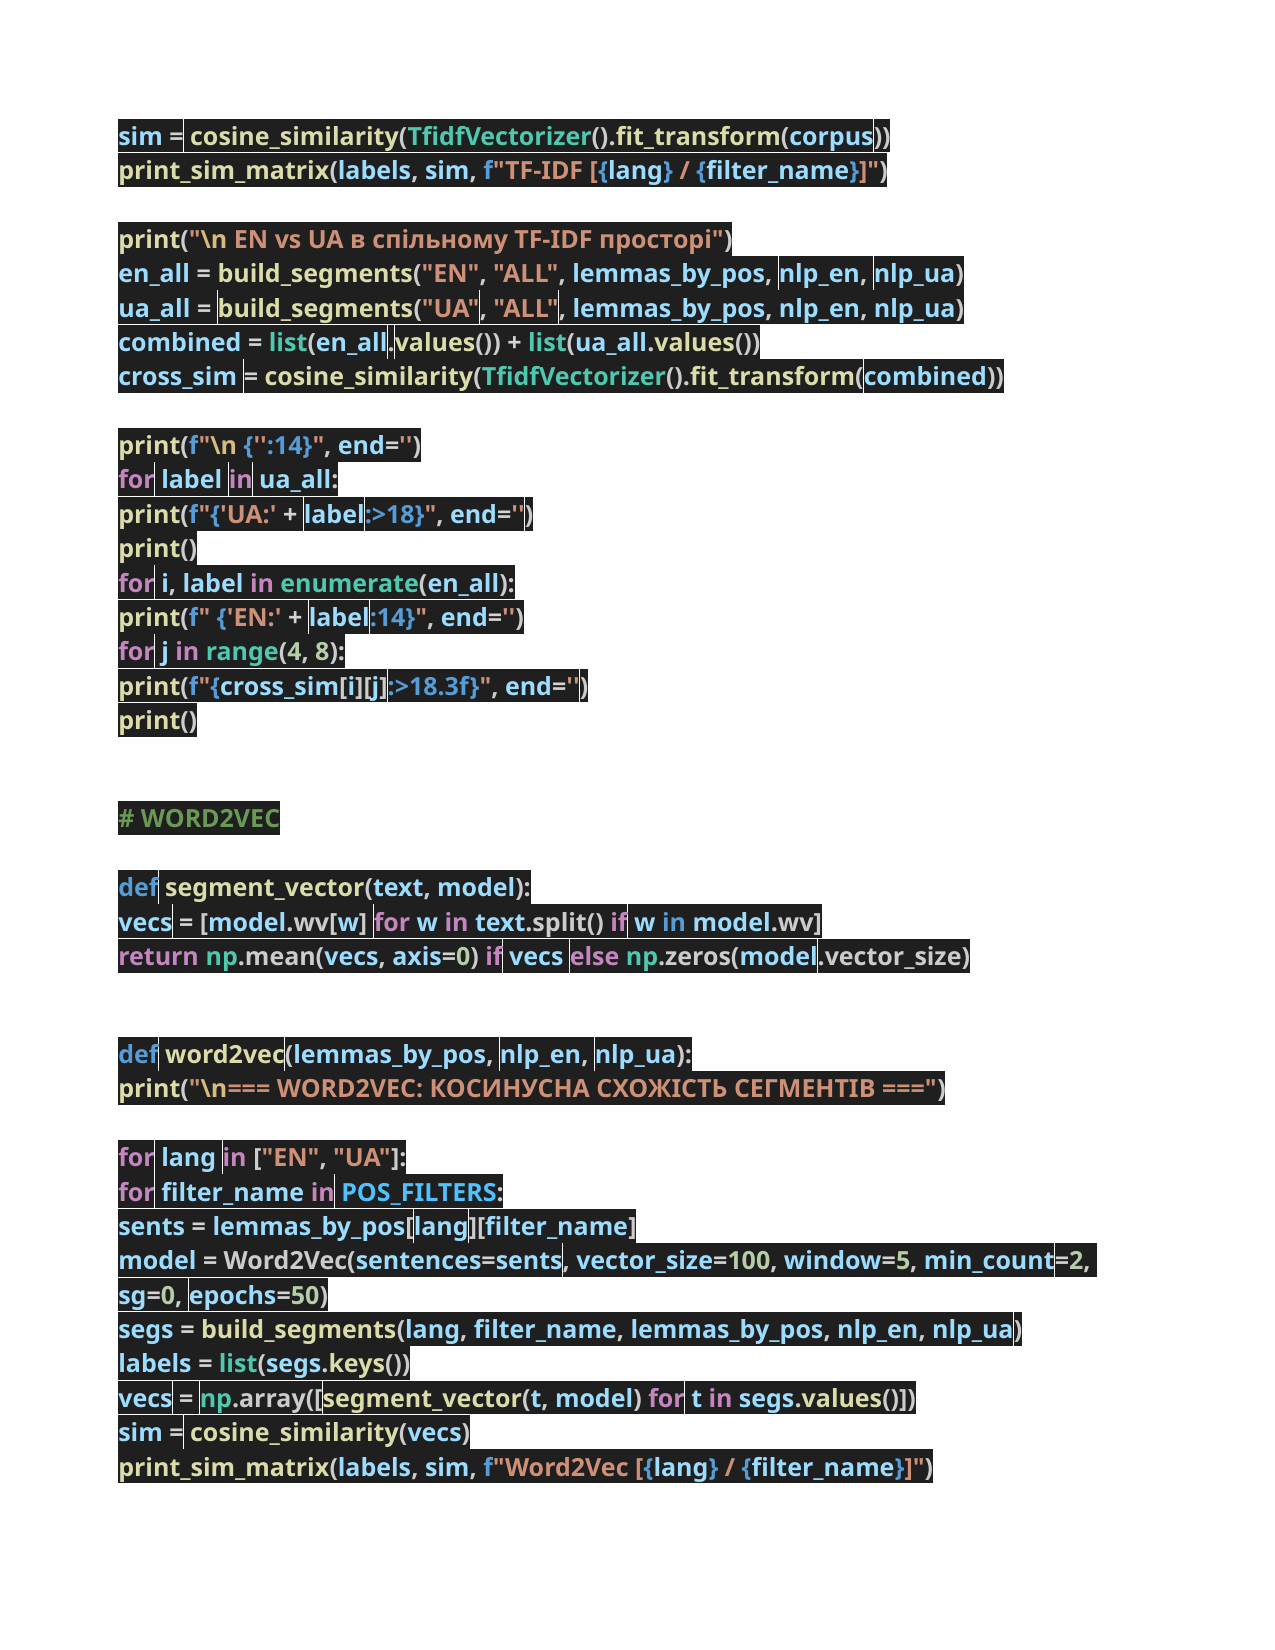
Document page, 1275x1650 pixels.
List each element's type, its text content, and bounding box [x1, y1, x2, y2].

text model = Word2Vec(sentences=sents, vector_size=100, window=5, min_count=2, sg=0, epochs=50) [118, 1243, 1157, 1311]
text cross_sim = cosine_similarity(TfidfVectorizer().fit_transform(combined)) [118, 359, 1157, 393]
text for label in ua_all: [118, 462, 1157, 496]
text segs = build_segments(lang, filter_name, lemmas_by_pos, nlp_en, nlp_ua) [118, 1311, 1157, 1346]
text combined = list(en_all.values()) + list(ua_all.values()) [118, 324, 1157, 359]
text print_sim_matrix(labels, sim, f"Word2Vec [{lang} / {filter_name}]") [118, 1449, 1157, 1483]
text for lang in ["EN", "UA"]: [118, 1139, 1157, 1174]
text print("\n=== WORD2VEC: КОСИНУСНА СХОЖІСТЬ СЕГМЕНТІВ ===") [118, 1071, 1157, 1105]
text ua_all = build_segments("UA", "ALL", lemmas_by_pos, nlp_en, nlp_ua) [118, 290, 1157, 324]
text def word2vec(lemmas_by_pos, nlp_en, nlp_ua): [118, 1036, 1157, 1071]
text print() [118, 531, 1157, 565]
text print(f"{'UA:' + label:>18}", end='') [118, 496, 1157, 531]
text return np.mean(vecs, axis=0) if vecs else np.zeros(model.vector_size) [118, 938, 1157, 973]
text for j in range(4, 8): [118, 634, 1157, 668]
text for filter_name in POS_FILTERS: [118, 1174, 1157, 1208]
text sents = lemmas_by_pos[lang][filter_name] [118, 1208, 1157, 1243]
text labels = list(segs.keys()) [118, 1346, 1157, 1380]
text print() [118, 702, 1157, 737]
text print(f"{cross_sim[i][j]:>18.3f}", end='') [118, 668, 1157, 702]
text print_sim_matrix(labels, sim, f"TF-IDF [{lang} / {filter_name}]") [118, 152, 1157, 187]
text sim = cosine_similarity(TfidfVectorizer().fit_transform(corpus)) [118, 118, 1157, 152]
text print(f" {'EN:' + label:14}", end='') [118, 599, 1157, 634]
text def segment_vector(text, model): [118, 869, 1157, 904]
text # WORD2VEC [118, 801, 1157, 835]
text print(f"\n {'':14}", end='') [118, 427, 1157, 462]
text en_all = build_segments("EN", "ALL", lemmas_by_pos, nlp_en, nlp_ua) [118, 256, 1157, 290]
text sim = cosine_similarity(vecs) [118, 1414, 1157, 1449]
text for i, label in enumerate(en_all): [118, 565, 1157, 599]
text vecs = np.array([segment_vector(t, model) for t in segs.values()]) [118, 1380, 1157, 1414]
text print("\n EN vs UA в спільному TF-IDF просторі") [118, 221, 1157, 256]
text vecs = [model.wv[w] for w in text.split() if w in model.wv] [118, 904, 1157, 938]
